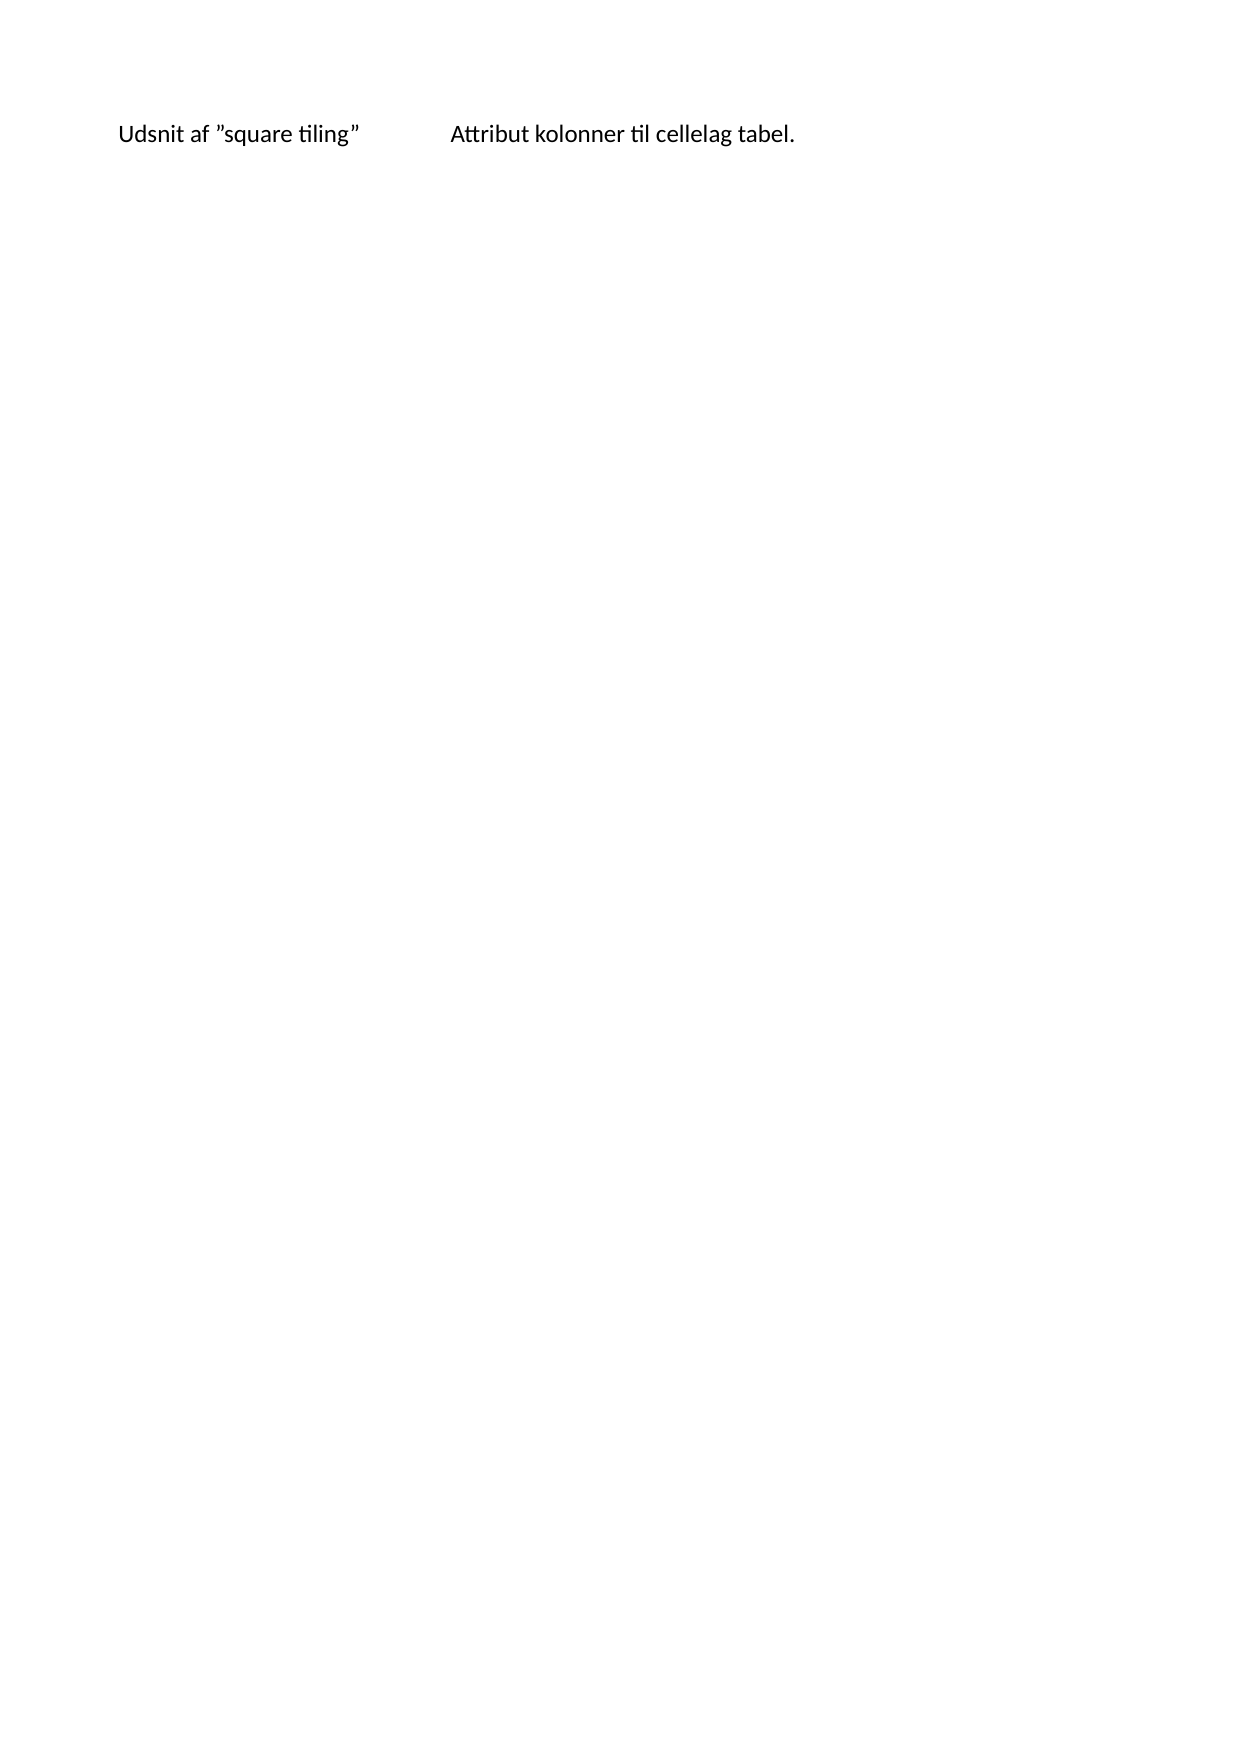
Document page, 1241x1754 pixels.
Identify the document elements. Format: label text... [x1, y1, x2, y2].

text Udsnit af ”square tiling” Attribut kolonner til cellelag tabel. [118, 118, 1122, 149]
